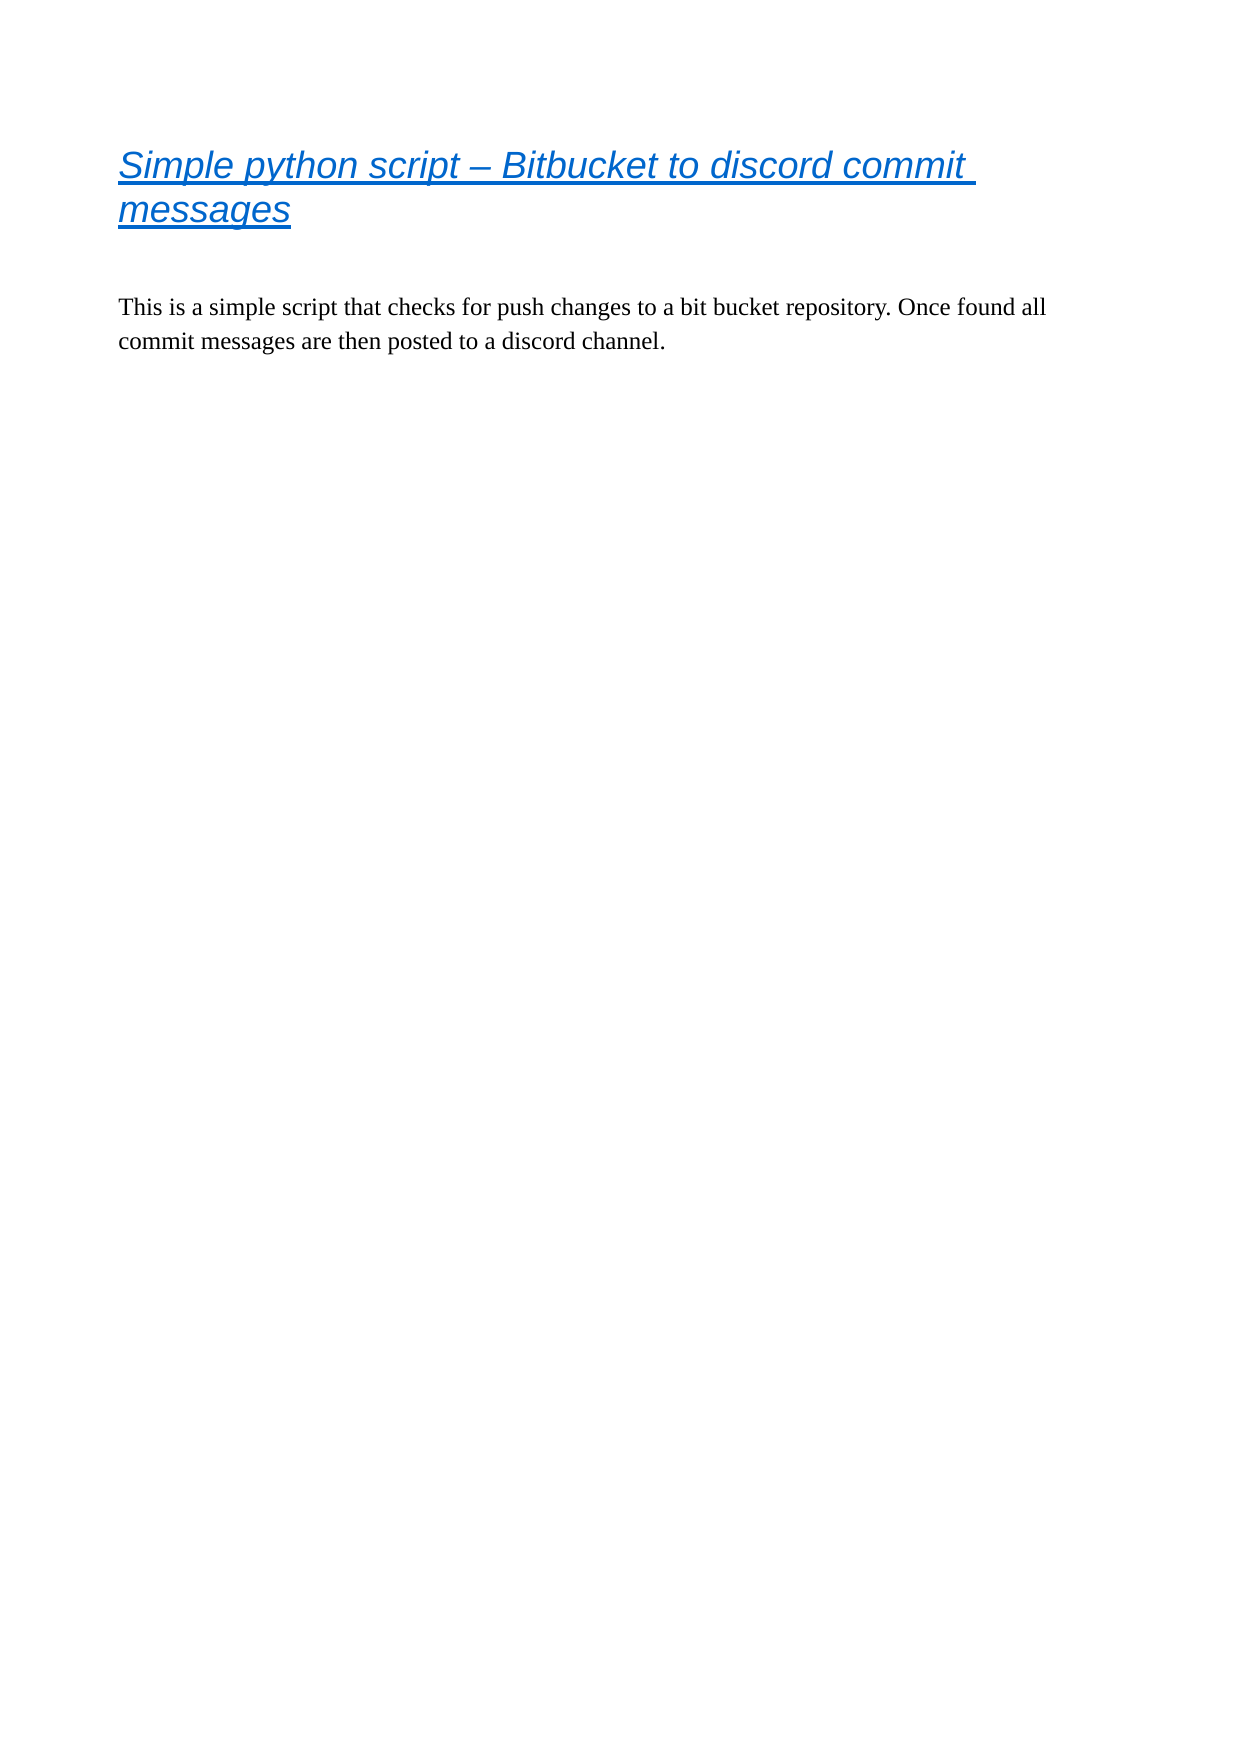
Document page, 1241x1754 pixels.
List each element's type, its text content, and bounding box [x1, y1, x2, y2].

subtitle Simple python script – Bitbucket to discord commit messages [118, 143, 1122, 230]
text This is a simple script that checks for push changes to a bit bucket repository. Once found all commit messages are then posted to a discord channel. [118, 292, 1122, 355]
